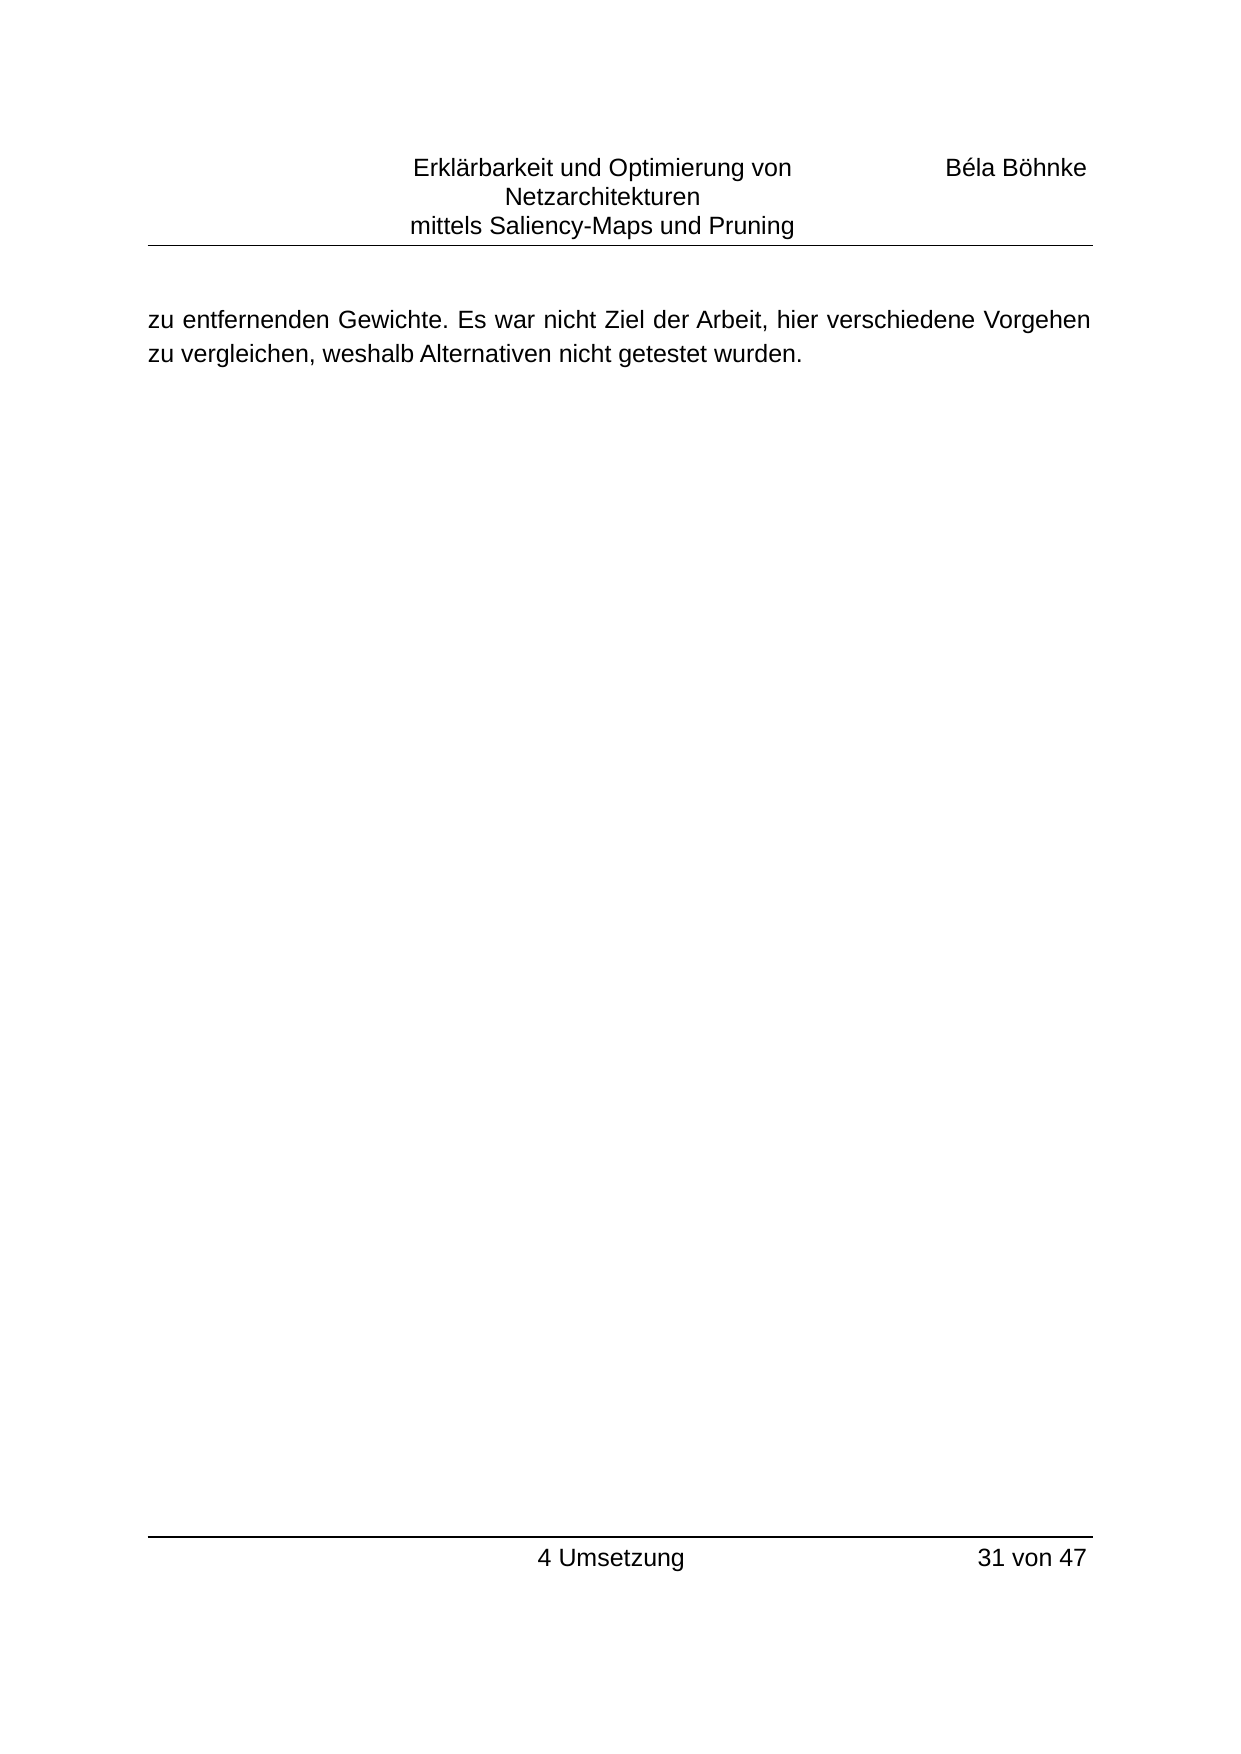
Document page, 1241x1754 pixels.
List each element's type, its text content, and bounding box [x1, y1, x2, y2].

text zu entfernenden Gewichte. Es war nicht Ziel der Arbeit, hier verschiedene Vorgehen zu vergleichen, weshalb Alternativen nicht getestet wurden. [148, 304, 1093, 368]
